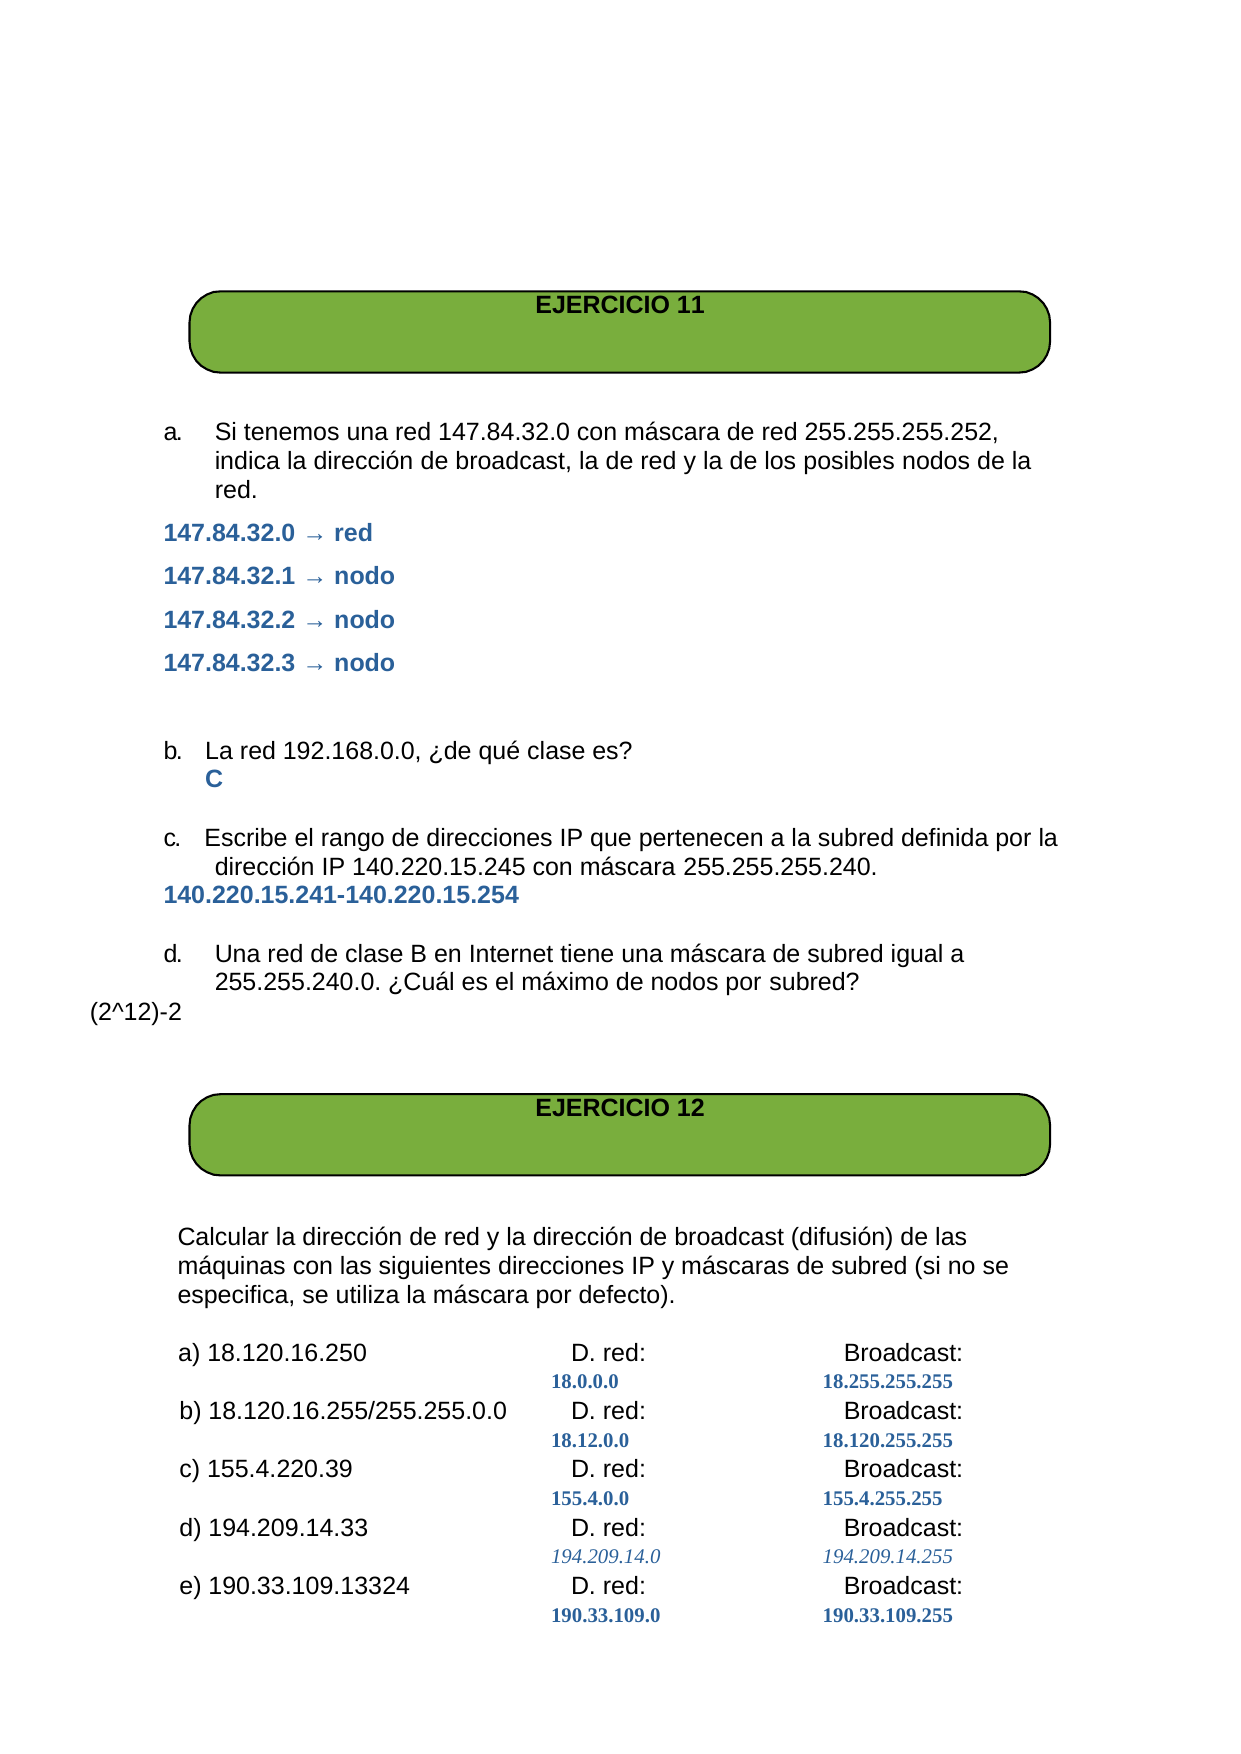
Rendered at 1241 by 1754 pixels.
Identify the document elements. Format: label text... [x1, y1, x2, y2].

table_cell [173, 1428, 551, 1457]
list Si tenemos una red 147.84.32.0 con máscara de red 255.255.255.252, indica la dirección de broadcast, la de red y la de los posibles nodos de la red. [163, 417, 1063, 503]
table_cell 194.209.14.0 [551, 1544, 822, 1573]
list 147.84.32.2 → nodo [163, 605, 1063, 633]
table_header a) 18.120.16.250 [173, 1342, 551, 1369]
table_header D. red: [551, 1342, 822, 1369]
table_cell [173, 1603, 551, 1632]
table_cell e) 190.33.109.133­24 [173, 1573, 551, 1602]
text EJERCICIO 12 [188, 1093, 1051, 1122]
table_cell [173, 1544, 551, 1573]
list La red 192.168.0.0, ¿de qué clase es? [163, 736, 1240, 764]
table_cell 155.4.0.0 [551, 1486, 822, 1515]
table_cell D. red: [551, 1515, 822, 1544]
table_cell 190.33.109.0 [551, 1603, 822, 1632]
table_cell 155.4.255.255 [823, 1486, 968, 1515]
table_cell b) 18.120.16.255/255.255.0.0 [173, 1398, 551, 1427]
table_cell 18.0.0.0 [551, 1369, 822, 1398]
table_cell D. red: [551, 1457, 822, 1486]
table_cell 18.255.255.255 [823, 1369, 968, 1398]
table_cell 190.33.109.255 [823, 1603, 968, 1632]
table_cell Broadcast: [823, 1398, 968, 1427]
table_cell D. red: [551, 1573, 822, 1602]
table_cell D. red: [551, 1398, 822, 1427]
table_cell c) 155.4.220.39 [173, 1457, 551, 1486]
table_cell Broadcast: [823, 1515, 968, 1544]
table_cell [173, 1486, 551, 1515]
text Calcular la dirección de red y la dirección de broadcast (difusión) de las máquinas con las siguientes direcciones IP y máscaras de subred (si no se especifica, se utiliza la máscara por defecto). [177, 1222, 1011, 1308]
table_cell Broadcast: [823, 1457, 968, 1486]
list 140.220.15.241-140.220.15.254 [163, 880, 1063, 909]
list C [163, 764, 1240, 793]
list Escribe el rango de direcciones IP que pertenecen a la subred definida por la dirección IP 140.220.15.245 con máscara 255.255.255.240. [163, 823, 1063, 880]
text (2^12)-2 [89, 997, 1240, 1025]
list 147.84.32.0 → red [163, 518, 1063, 547]
table_cell 18.12.0.0 [551, 1428, 822, 1457]
table_cell Broadcast: [823, 1573, 968, 1602]
list 147.84.32.1 → nodo [163, 561, 1063, 590]
table_cell 18.120.255.255 [823, 1428, 968, 1457]
table_cell 194.209.14.255 [823, 1544, 968, 1573]
table_cell [173, 1369, 551, 1398]
list 147.84.32.3 → nodo [163, 648, 1063, 677]
list Una red de clase B en Internet tiene una máscara de subred igual a 255.255.240.0. ¿Cuál es el máximo de nodos por subred? [163, 938, 1063, 996]
table_cell d) 194.209.14.33 [173, 1515, 551, 1544]
table_header Broadcast: [823, 1342, 968, 1369]
text EJERCICIO 11 [188, 290, 1051, 319]
